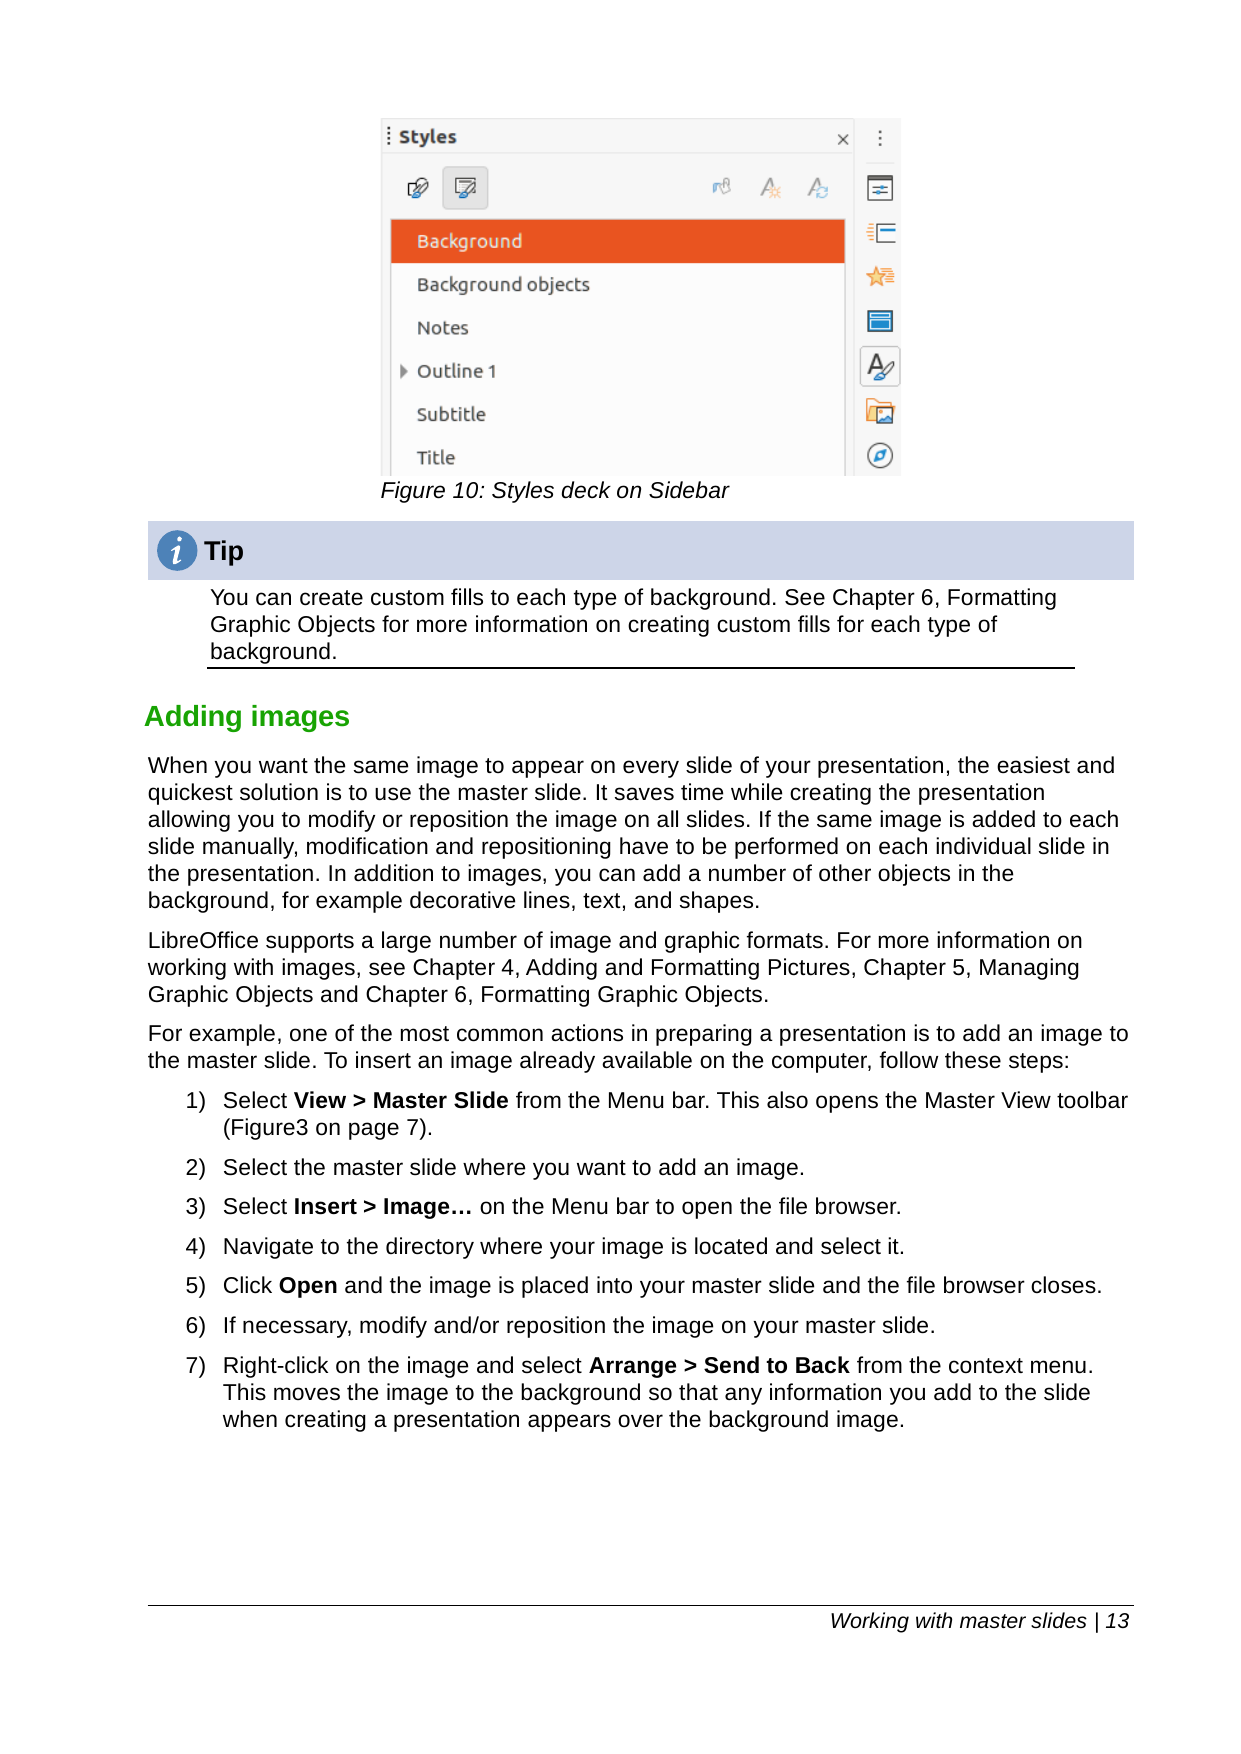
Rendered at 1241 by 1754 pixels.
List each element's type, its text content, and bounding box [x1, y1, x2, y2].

list Click Open and the image is placed into your master slide and the file browser closes. [206, 1272, 1134, 1299]
list Select View > Master Slide from the Menu bar. This also opens the Master View toolbar (Figure3 on page 7). [206, 1086, 1134, 1141]
list Select the master slide where you want to add an image. [206, 1153, 1134, 1180]
text When you want the same image to appear on every slide of your presentation, the easiest and quickest solution is to use the master slide. It saves time while creating the presentation allowing you to modify or reposition the image on all slides. If the same image is added to each slide manually, modification and repositioning have to be performed on each individual slide in the presentation. In addition to images, you can add a number of other objects in the background, for example decorative lines, text, and shapes. [148, 751, 1134, 913]
list Select Insert > Image… on the Menu bar to open the file browser. [206, 1193, 1134, 1220]
subtitle Tip [148, 521, 1134, 580]
list Navigate to the directory where your image is located and select it. [206, 1232, 1134, 1259]
text LibreOffice supports a large number of image and graphic formats. For more information on working with images, see Chapter 4, Adding and Formatting Pictures, Chapter 5, Managing Graphic Objects and Chapter 6, Formatting Graphic Objects. [148, 926, 1134, 1007]
list Right-click on the image and select Arrange > Send to Back from the context menu. This moves the image to the background so that any information you add to the slide when creating a presentation appears over the background image. [206, 1351, 1134, 1432]
text For example, one of the most common actions in preparing a presentation is to add an image to the master slide. To insert an image already available on the computer, follow these steps: [148, 1020, 1134, 1074]
picture [380, 118, 902, 476]
text Figure 10: Styles deck on Sidebar [380, 476, 901, 503]
subtitle Adding images [143, 699, 1134, 732]
list If necessary, modify and/or reposition the image on your master slide. [206, 1311, 1134, 1338]
text You can create custom fills to each type of background. See Chapter 6, Formatting Graphic Objects for more information on creating custom fills for each type of background. [207, 580, 1075, 667]
